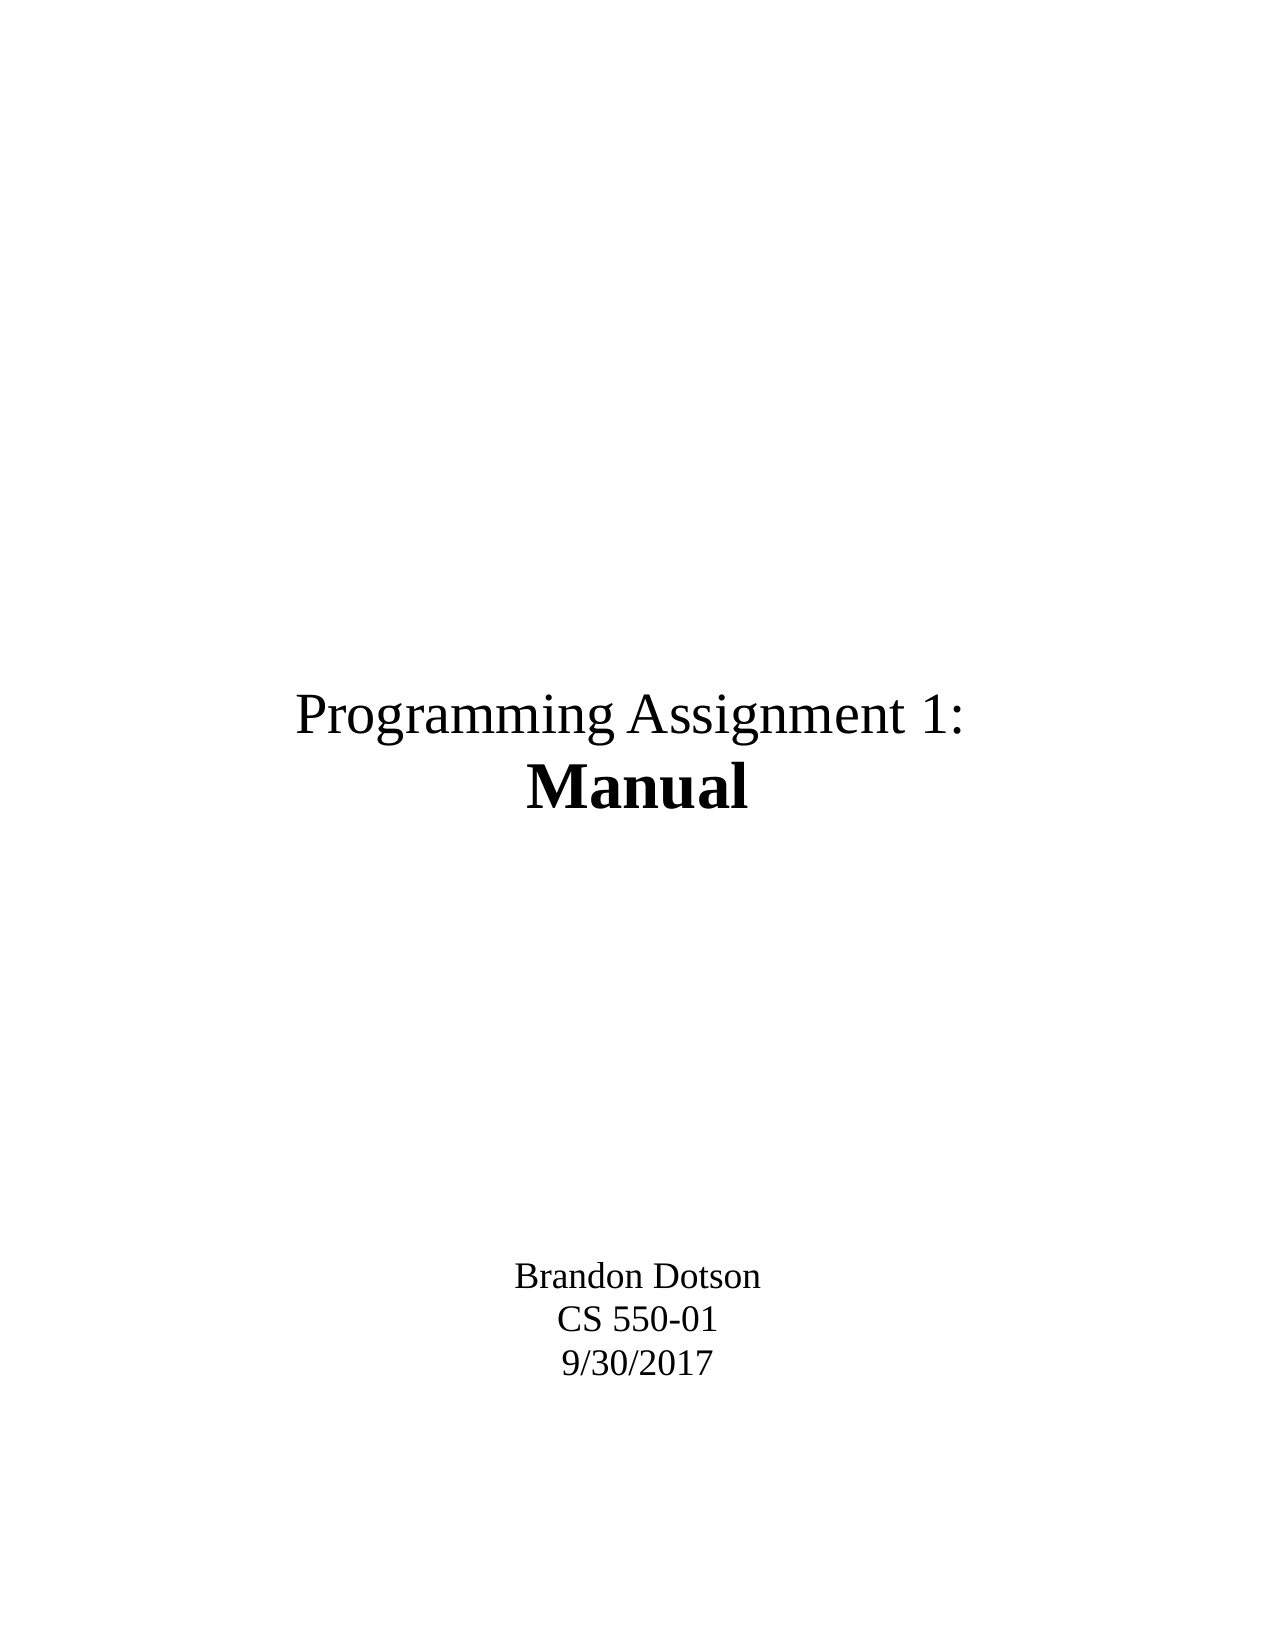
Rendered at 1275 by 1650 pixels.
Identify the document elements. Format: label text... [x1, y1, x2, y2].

text Manual [118, 746, 1157, 822]
text 9/30/2017 [118, 1340, 1157, 1383]
text CS 550-01 [118, 1297, 1157, 1340]
text Brandon Dotson [118, 1254, 1157, 1297]
text Programming Assignment 1: [118, 679, 1157, 746]
